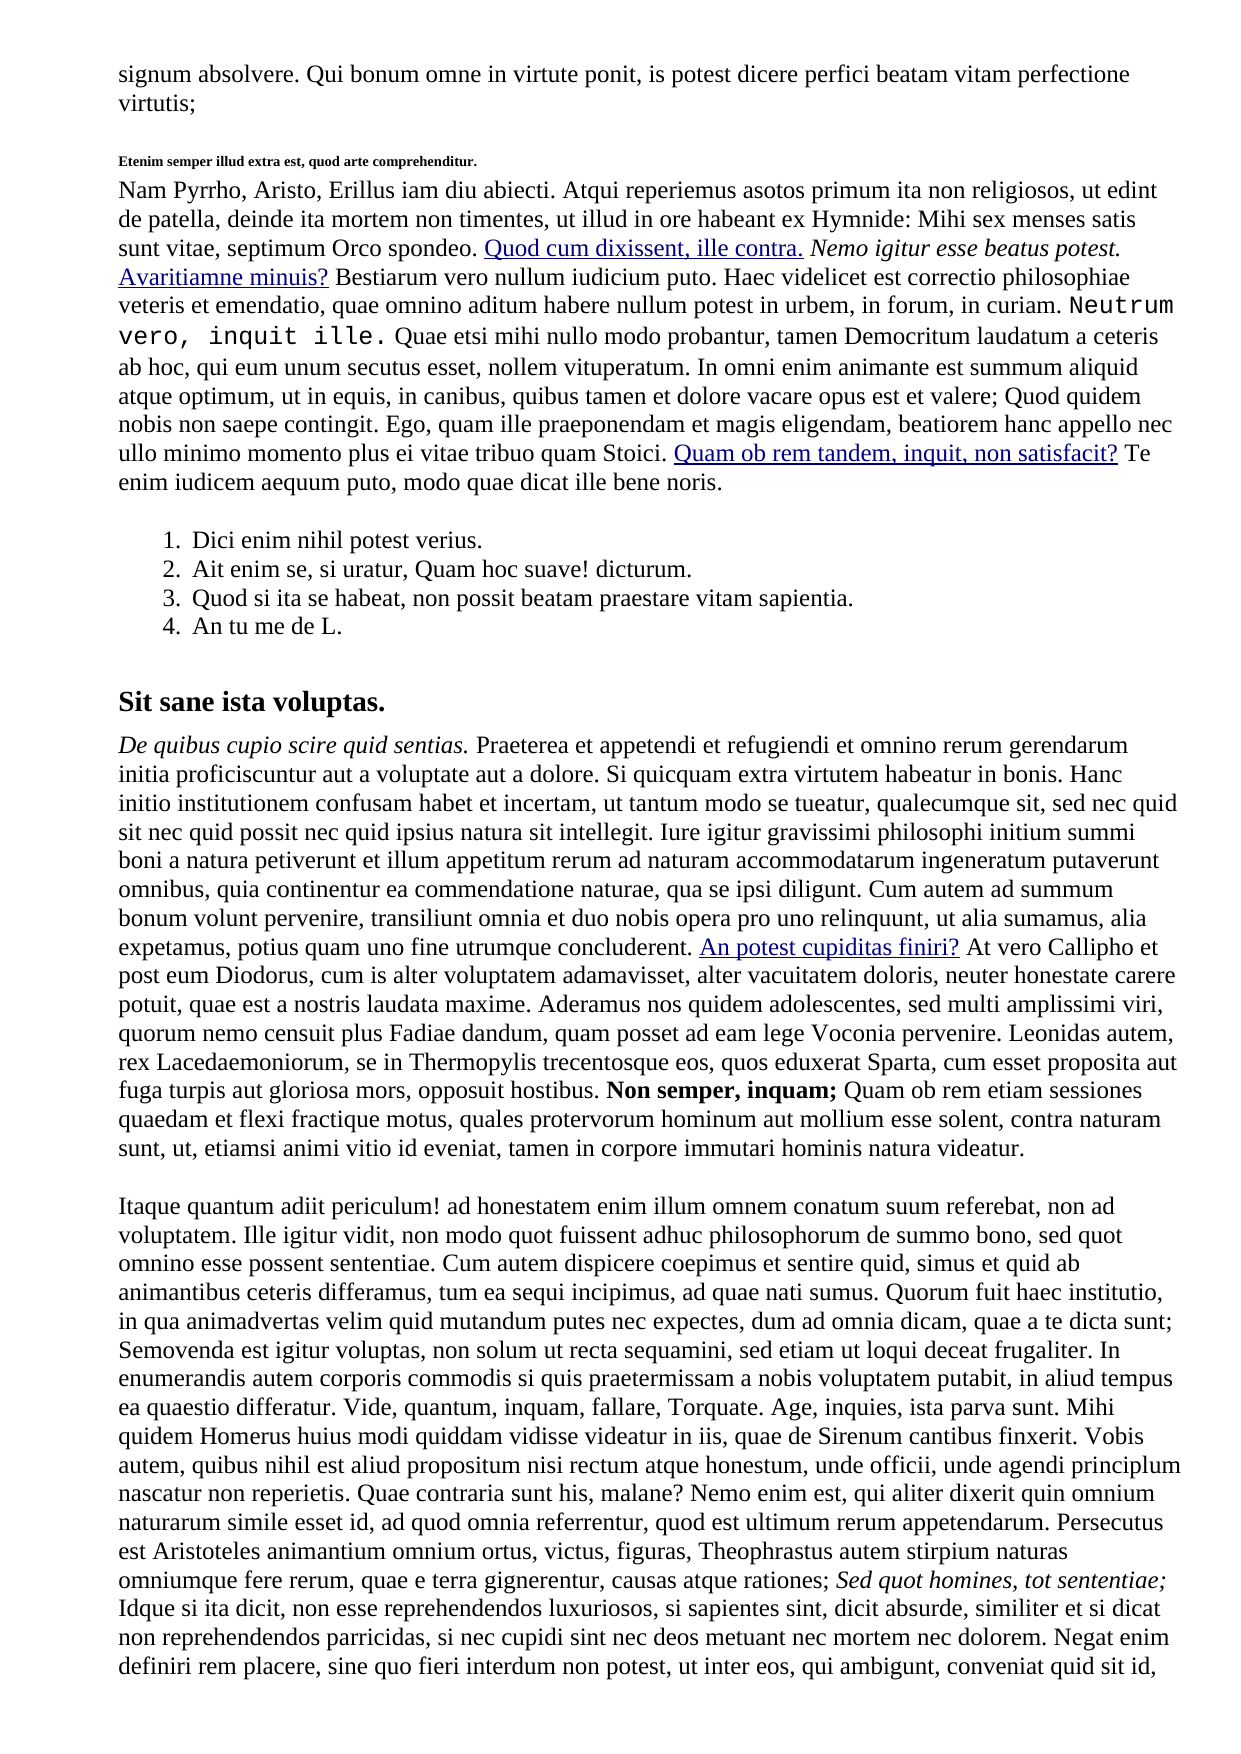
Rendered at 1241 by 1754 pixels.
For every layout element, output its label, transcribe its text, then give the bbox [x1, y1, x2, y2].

list Ait enim se, si uratur, Quam hoc suave! dicturum. [162, 554, 1181, 583]
text Itaque quantum adiit periculum! ad honestatem enim illum omnem conatum suum referebat, non ad voluptatem. Ille igitur vidit, non modo quot fuissent adhuc philosophorum de summo bono, sed quot omnino esse possent sententiae. Cum autem dispicere coepimus et sentire quid, simus et quid ab animantibus ceteris differamus, tum ea sequi incipimus, ad quae nati sumus. Quorum fuit haec institutio, in qua animadvertas velim quid mutandum putes nec expectes, dum ad omnia dicam, quae a te dicta sunt; Semovenda est igitur voluptas, non solum ut recta sequamini, sed etiam ut loqui deceat frugaliter. In enumerandis autem corporis commodis si quis praetermissam a nobis voluptatem putabit, in aliud tempus ea quaestio differatur. Vide, quantum, inquam, fallare, Torquate. Age, inquies, ista parva sunt. Mihi quidem Homerus huius modi quiddam vidisse videatur in iis, quae de Sirenum cantibus finxerit. Vobis autem, quibus nihil est aliud propositum nisi rectum atque honestum, unde officii, unde agendi principlum nascatur non reperietis. Quae contraria sunt his, malane? Nemo enim est, qui aliter dixerit quin omnium naturarum simile esset id, ad quod omnia referrentur, quod est ultimum rerum appetendarum. Persecutus est Aristoteles animantium omnium ortus, victus, figuras, Theophrastus autem stirpium naturas omniumque fere rerum, quae e terra gignerentur, causas atque rationes; Sed quot homines, tot sententiae; Idque si ita dicit, non esse reprehendendos luxuriosos, si sapientes sint, dicit absurde, similiter et si dicat non reprehendendos parricidas, si nec cupidi sint nec deos metuant nec mortem nec dolorem. Negat enim definiri rem placere, sine quo fieri interdum non potest, ut inter eos, qui ambigunt, conveniat quid sit id, [118, 1191, 1181, 1680]
list An tu me de L. [162, 611, 1181, 640]
subtitle Etenim semper illud extra est, quod arte comprehenditur. [118, 152, 1181, 169]
text De quibus cupio scire quid sentias. Praeterea et appetendi et refugiendi et omnino rerum gerendarum initia proficiscuntur aut a voluptate aut a dolore. Si quicquam extra virtutem habeatur in bonis. Hanc initio institutionem confusam habet et incertam, ut tantum modo se tueatur, qualecumque sit, sed nec quid sit nec quid possit nec quid ipsius natura sit intellegit. Iure igitur gravissimi philosophi initium summi boni a natura petiverunt et illum appetitum rerum ad naturam accommodatarum ingeneratum putaverunt omnibus, quia continentur ea commendatione naturae, qua se ipsi diligunt. Cum autem ad summum bonum volunt pervenire, transiliunt omnia et duo nobis opera pro uno relinquunt, ut alia sumamus, alia expetamus, potius quam uno fine utrumque concluderent. An potest cupiditas finiri? At vero Callipho et post eum Diodorus, cum is alter voluptatem adamavisset, alter vacuitatem doloris, neuter honestate carere potuit, quae est a nostris laudata maxime. Aderamus nos quidem adolescentes, sed multi amplissimi viri, quorum nemo censuit plus Fadiae dandum, quam posset ad eam lege Voconia pervenire. Leonidas autem, rex Lacedaemoniorum, se in Thermopylis trecentosque eos, quos eduxerat Sparta, cum esset proposita aut fuga turpis aut gloriosa mors, opposuit hostibus. Non semper, inquam; Quam ob rem etiam sessiones quaedam et flexi fractique motus, quales protervorum hominum aut mollium esse solent, contra naturam sunt, ut, etiamsi animi vitio id eveniat, tamen in corpore immutari hominis natura videatur. [118, 730, 1181, 1162]
text Nam Pyrrho, Aristo, Erillus iam diu abiecti. Atqui reperiemus asotos primum ita non religiosos, ut edint de patella, deinde ita mortem non timentes, ut illud in ore habeant ex Hymnide: Mihi sex menses satis sunt vitae, septimum Orco spondeo. Quod cum dixissent, ille contra. Nemo igitur esse beatus potest. Avaritiamne minuis? Bestiarum vero nullum iudicium puto. Haec videlicet est correctio philosophiae veteris et emendatio, quae omnino aditum habere nullum potest in urbem, in forum, in curiam. Neutrum vero, inquit ille. Quae etsi mihi nullo modo probantur, tamen Democritum laudatum a ceteris ab hoc, qui eum unum secutus esset, nollem vituperatum. In omni enim animante est summum aliquid atque optimum, ut in equis, in canibus, quibus tamen et dolore vacare opus est et valere; Quod quidem nobis non saepe contingit. Ego, quam ille praeponendam et magis eligendam, beatiorem hanc appello nec ullo minimo momento plus ei vitae tribuo quam Stoici. Quam ob rem tandem, inquit, non satisfacit? Te enim iudicem aequum puto, modo quae dicat ille bene noris. [118, 175, 1181, 496]
text signum absolvere. Qui bonum omne in virtute ponit, is potest dicere perfici beatam vitam perfectione virtutis; [118, 59, 1181, 117]
list Dici enim nihil potest verius. [162, 525, 1181, 554]
subtitle Sit sane ista voluptas. [118, 684, 1181, 718]
list Quod si ita se habeat, non possit beatam praestare vitam sapientia. [162, 583, 1181, 611]
